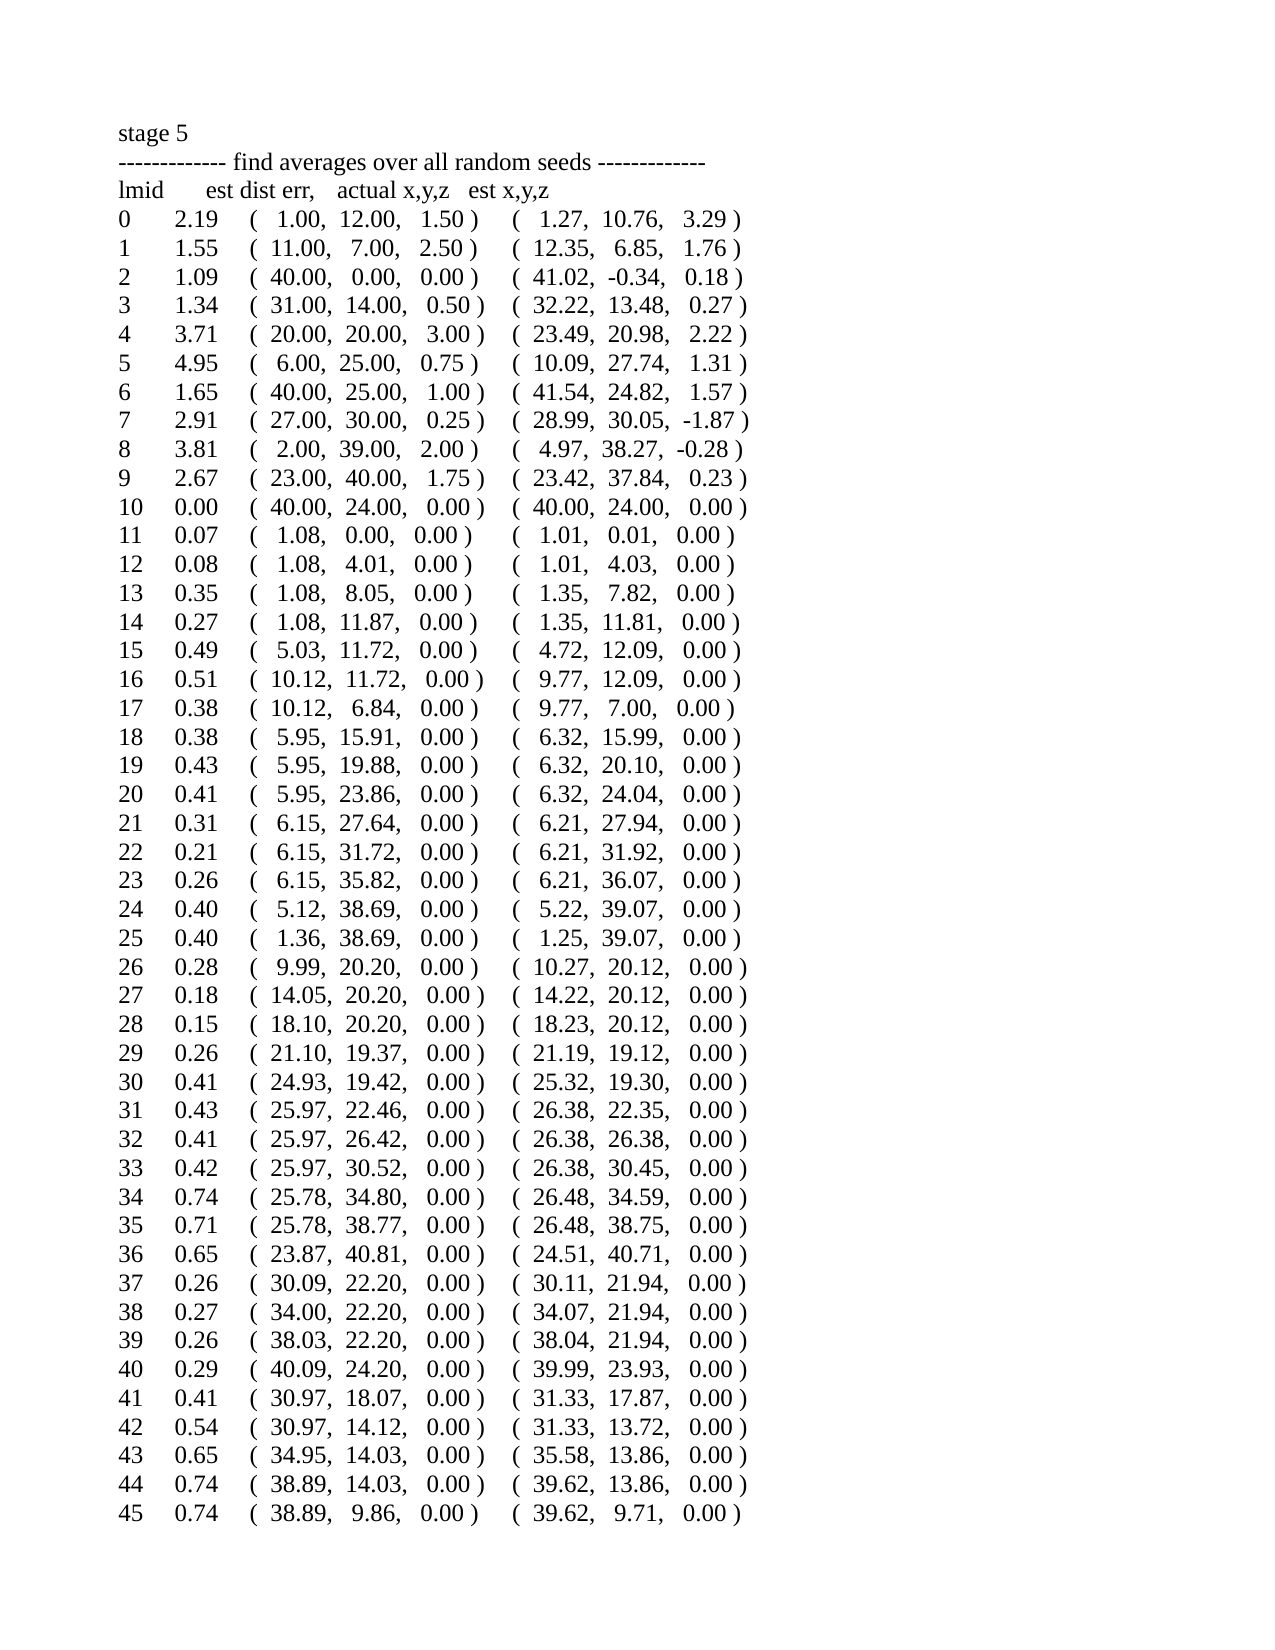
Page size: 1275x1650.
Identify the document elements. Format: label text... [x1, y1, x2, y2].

text stage 5 [118, 118, 1157, 147]
text ------------- find averages over all random seeds ------------- [118, 147, 1157, 176]
text 13 0.35 ( 1.08, 8.05, 0.00 ) ( 1.35, 7.82, 0.00 ) [118, 578, 1157, 607]
text 8 3.81 ( 2.00, 39.00, 2.00 ) ( 4.97, 38.27, -0.28 ) [118, 434, 1157, 463]
text 37 0.26 ( 30.09, 22.20, 0.00 ) ( 30.11, 21.94, 0.00 ) [118, 1268, 1157, 1297]
text 32 0.41 ( 25.97, 26.42, 0.00 ) ( 26.38, 26.38, 0.00 ) [118, 1124, 1157, 1153]
text 38 0.27 ( 34.00, 22.20, 0.00 ) ( 34.07, 21.94, 0.00 ) [118, 1297, 1157, 1326]
text 29 0.26 ( 21.10, 19.37, 0.00 ) ( 21.19, 19.12, 0.00 ) [118, 1038, 1157, 1067]
text 26 0.28 ( 9.99, 20.20, 0.00 ) ( 10.27, 20.12, 0.00 ) [118, 952, 1157, 981]
text 10 0.00 ( 40.00, 24.00, 0.00 ) ( 40.00, 24.00, 0.00 ) [118, 492, 1157, 521]
text 23 0.26 ( 6.15, 35.82, 0.00 ) ( 6.21, 36.07, 0.00 ) [118, 866, 1157, 894]
text 4 3.71 ( 20.00, 20.00, 3.00 ) ( 23.49, 20.98, 2.22 ) [118, 319, 1157, 348]
text 5 4.95 ( 6.00, 25.00, 0.75 ) ( 10.09, 27.74, 1.31 ) [118, 348, 1157, 377]
text 28 0.15 ( 18.10, 20.20, 0.00 ) ( 18.23, 20.12, 0.00 ) [118, 1009, 1157, 1038]
text 11 0.07 ( 1.08, 0.00, 0.00 ) ( 1.01, 0.01, 0.00 ) [118, 521, 1157, 549]
text 17 0.38 ( 10.12, 6.84, 0.00 ) ( 9.77, 7.00, 0.00 ) [118, 693, 1157, 722]
text 42 0.54 ( 30.97, 14.12, 0.00 ) ( 31.33, 13.72, 0.00 ) [118, 1412, 1157, 1441]
text 2 1.09 ( 40.00, 0.00, 0.00 ) ( 41.02, -0.34, 0.18 ) [118, 262, 1157, 291]
text 33 0.42 ( 25.97, 30.52, 0.00 ) ( 26.38, 30.45, 0.00 ) [118, 1153, 1157, 1182]
text 20 0.41 ( 5.95, 23.86, 0.00 ) ( 6.32, 24.04, 0.00 ) [118, 779, 1157, 808]
text 16 0.51 ( 10.12, 11.72, 0.00 ) ( 9.77, 12.09, 0.00 ) [118, 664, 1157, 693]
text 7 2.91 ( 27.00, 30.00, 0.25 ) ( 28.99, 30.05, -1.87 ) [118, 406, 1157, 434]
text 18 0.38 ( 5.95, 15.91, 0.00 ) ( 6.32, 15.99, 0.00 ) [118, 722, 1157, 751]
text 34 0.74 ( 25.78, 34.80, 0.00 ) ( 26.48, 34.59, 0.00 ) [118, 1182, 1157, 1211]
text 21 0.31 ( 6.15, 27.64, 0.00 ) ( 6.21, 27.94, 0.00 ) [118, 808, 1157, 837]
text 6 1.65 ( 40.00, 25.00, 1.00 ) ( 41.54, 24.82, 1.57 ) [118, 377, 1157, 406]
text 15 0.49 ( 5.03, 11.72, 0.00 ) ( 4.72, 12.09, 0.00 ) [118, 636, 1157, 664]
text 39 0.26 ( 38.03, 22.20, 0.00 ) ( 38.04, 21.94, 0.00 ) [118, 1326, 1157, 1354]
text 9 2.67 ( 23.00, 40.00, 1.75 ) ( 23.42, 37.84, 0.23 ) [118, 463, 1157, 492]
text 40 0.29 ( 40.09, 24.20, 0.00 ) ( 39.99, 23.93, 0.00 ) [118, 1354, 1157, 1383]
text 19 0.43 ( 5.95, 19.88, 0.00 ) ( 6.32, 20.10, 0.00 ) [118, 751, 1157, 779]
text 43 0.65 ( 34.95, 14.03, 0.00 ) ( 35.58, 13.86, 0.00 ) [118, 1441, 1157, 1469]
text 36 0.65 ( 23.87, 40.81, 0.00 ) ( 24.51, 40.71, 0.00 ) [118, 1239, 1157, 1268]
text 0 2.19 ( 1.00, 12.00, 1.50 ) ( 1.27, 10.76, 3.29 ) [118, 204, 1157, 233]
text 3 1.34 ( 31.00, 14.00, 0.50 ) ( 32.22, 13.48, 0.27 ) [118, 291, 1157, 319]
text 12 0.08 ( 1.08, 4.01, 0.00 ) ( 1.01, 4.03, 0.00 ) [118, 549, 1157, 578]
text 14 0.27 ( 1.08, 11.87, 0.00 ) ( 1.35, 11.81, 0.00 ) [118, 607, 1157, 636]
text 25 0.40 ( 1.36, 38.69, 0.00 ) ( 1.25, 39.07, 0.00 ) [118, 923, 1157, 952]
text 22 0.21 ( 6.15, 31.72, 0.00 ) ( 6.21, 31.92, 0.00 ) [118, 837, 1157, 866]
text 31 0.43 ( 25.97, 22.46, 0.00 ) ( 26.38, 22.35, 0.00 ) [118, 1096, 1157, 1124]
text lmid est dist err, actual x,y,z est x,y,z [118, 176, 1157, 204]
text 30 0.41 ( 24.93, 19.42, 0.00 ) ( 25.32, 19.30, 0.00 ) [118, 1067, 1157, 1096]
text 24 0.40 ( 5.12, 38.69, 0.00 ) ( 5.22, 39.07, 0.00 ) [118, 894, 1157, 923]
text 44 0.74 ( 38.89, 14.03, 0.00 ) ( 39.62, 13.86, 0.00 ) [118, 1469, 1157, 1498]
text 45 0.74 ( 38.89, 9.86, 0.00 ) ( 39.62, 9.71, 0.00 ) [118, 1498, 1157, 1527]
text 27 0.18 ( 14.05, 20.20, 0.00 ) ( 14.22, 20.12, 0.00 ) [118, 981, 1157, 1009]
text 41 0.41 ( 30.97, 18.07, 0.00 ) ( 31.33, 17.87, 0.00 ) [118, 1383, 1157, 1412]
text 35 0.71 ( 25.78, 38.77, 0.00 ) ( 26.48, 38.75, 0.00 ) [118, 1211, 1157, 1239]
text 1 1.55 ( 11.00, 7.00, 2.50 ) ( 12.35, 6.85, 1.76 ) [118, 233, 1157, 262]
